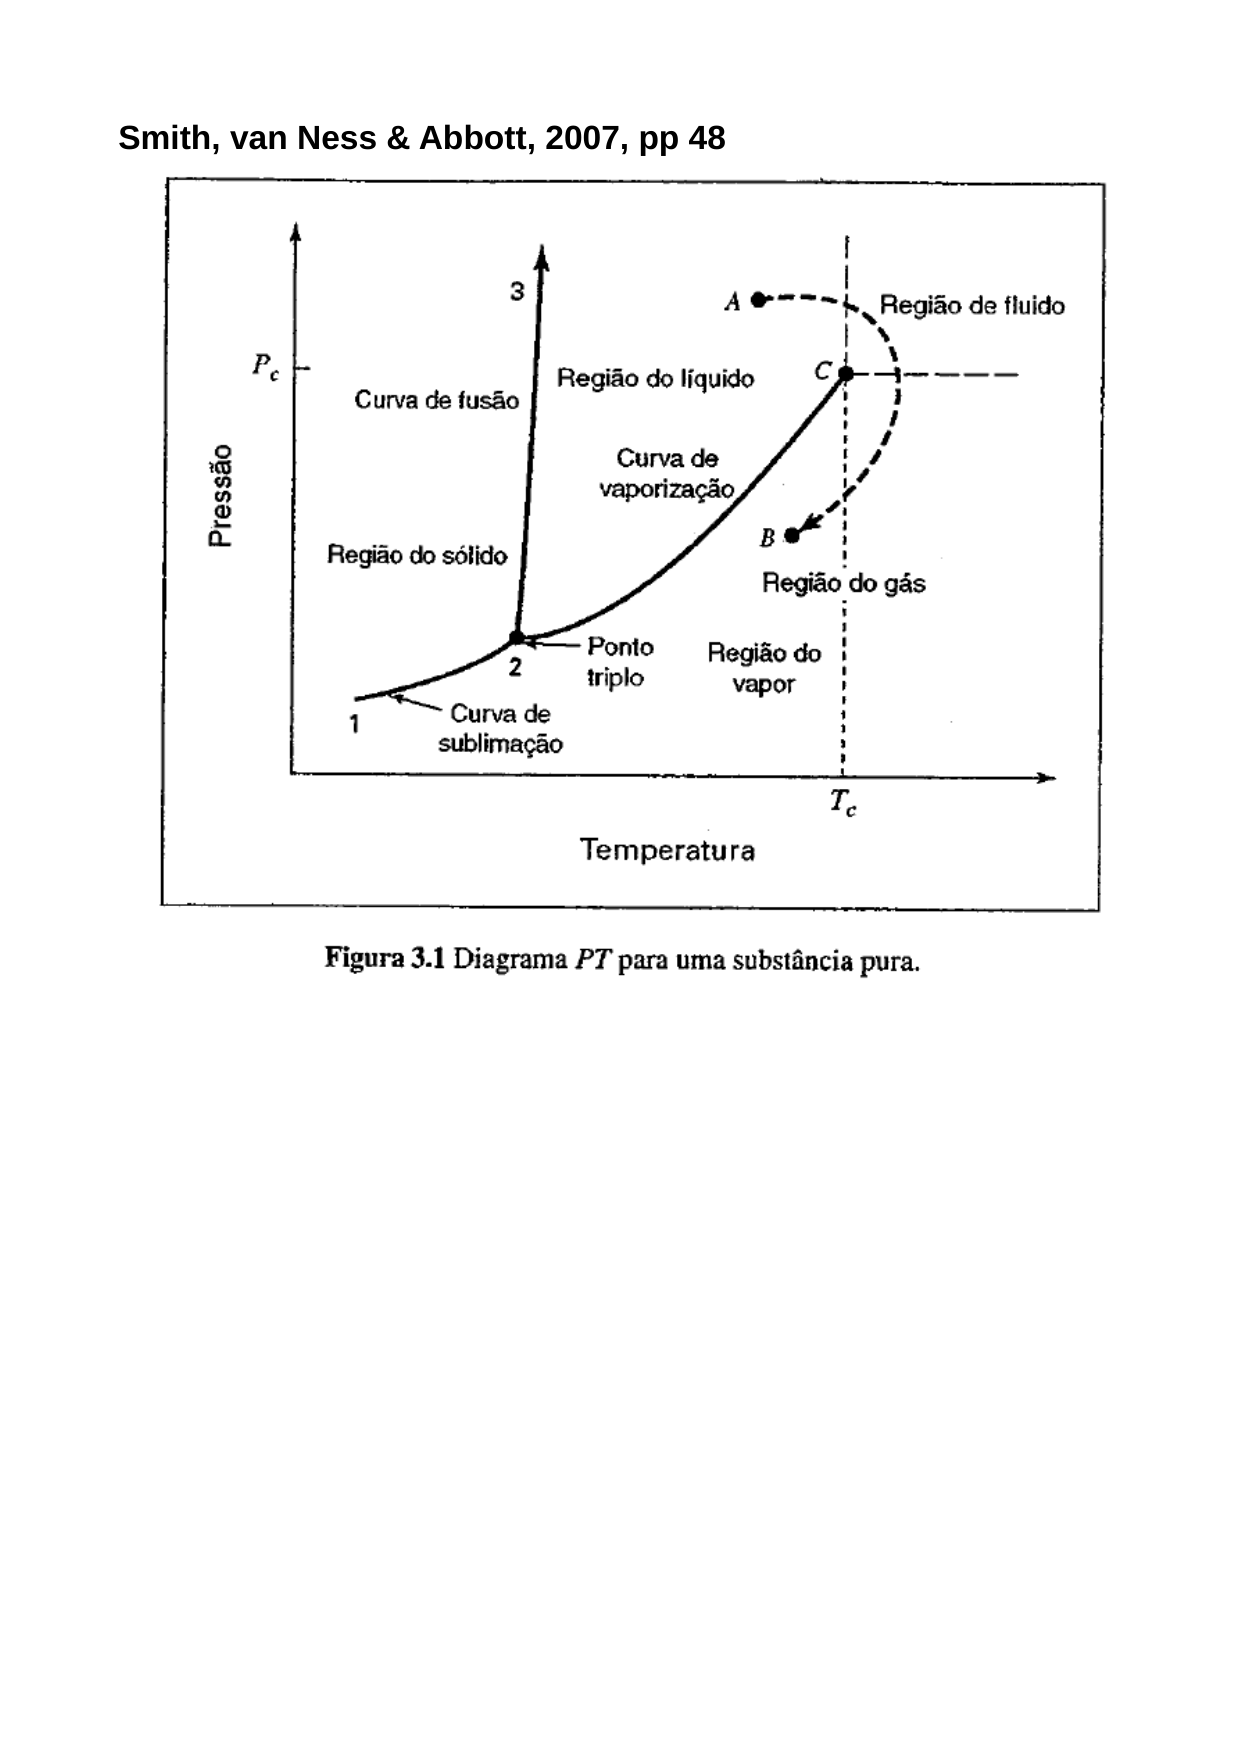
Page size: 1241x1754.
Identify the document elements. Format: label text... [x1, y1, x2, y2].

subtitle Smith, van Ness & Abbott, 2007, pp 48 [118, 118, 1122, 157]
picture [118, 169, 1123, 992]
